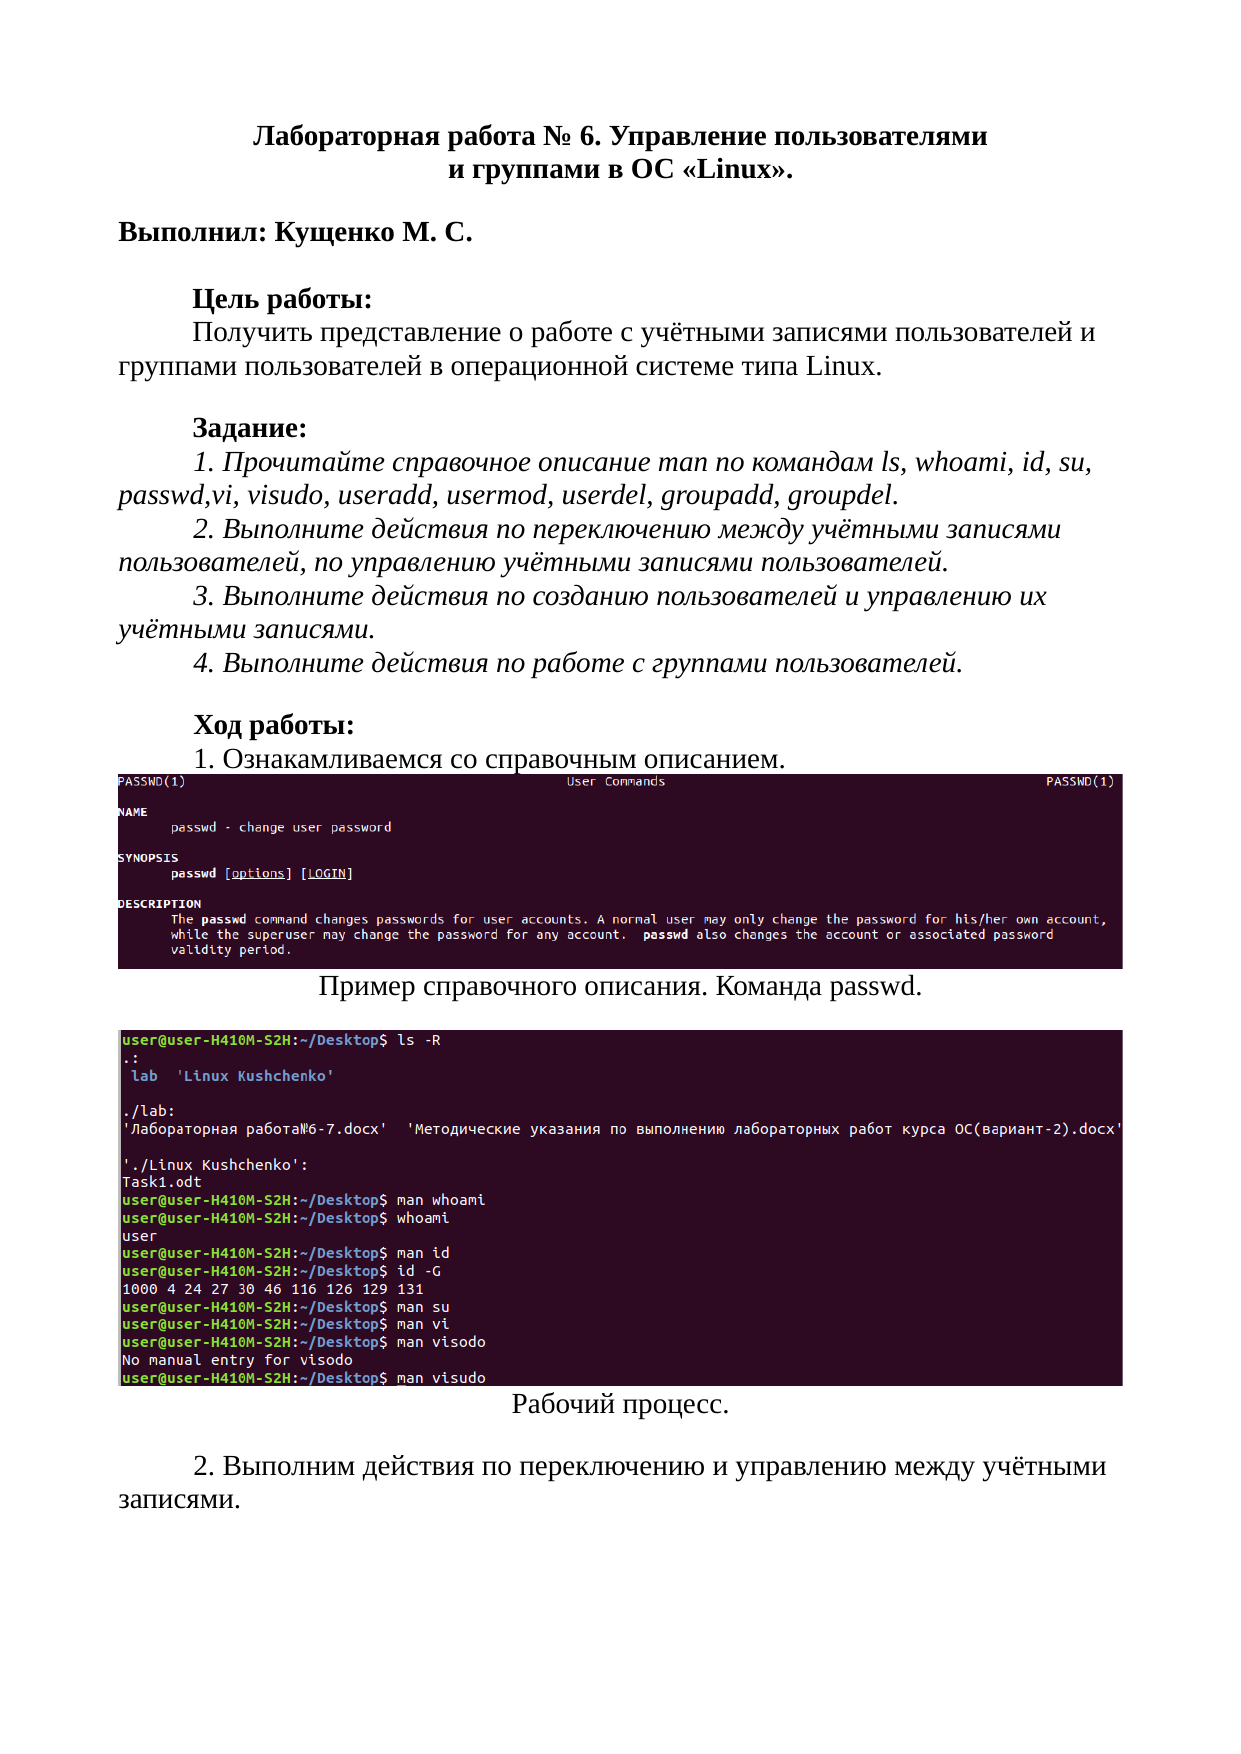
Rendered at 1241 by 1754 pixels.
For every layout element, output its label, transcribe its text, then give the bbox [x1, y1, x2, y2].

text и группами в ОС «Linux». [118, 152, 1123, 185]
text Задание: [118, 410, 1123, 444]
text Цель работы: [118, 281, 1123, 314]
text 3. Выполните действия по созданию пользователей и управлению их учётными записями. [118, 578, 1123, 645]
text Выполнил: Кущенко М. С. [118, 214, 1123, 247]
text 4. Выполните действия по работе с группами пользователей. [118, 645, 1123, 679]
text Лабораторная работа № 6. Управление пользователями [118, 118, 1123, 152]
text 2. Выполните действия по переключению между учётными записями пользователей, по управлению учётными записями пользователей. [118, 511, 1123, 578]
picture [118, 774, 1123, 969]
text 1. Ознакамливаемся со справочным описанием. [118, 741, 1123, 774]
text Рабочий процесс. [118, 1386, 1123, 1419]
text Пример справочного описания. Команда passwd. [118, 969, 1123, 1002]
text Ход работы: [118, 707, 1123, 741]
text Получить представление о работе с учётными записями пользователей и группами пользователей в операционной системе типа Linux. [118, 314, 1123, 382]
text 2. Выполним действия по переключению и управлению между учётными записями. [118, 1448, 1123, 1515]
picture [118, 1030, 1123, 1386]
text 1. Прочитайте справочное описание man по командам ls, whoami, id, su, passwd,vi, visudo, useradd, usermod, userdel, groupadd, groupdel. [118, 444, 1123, 511]
